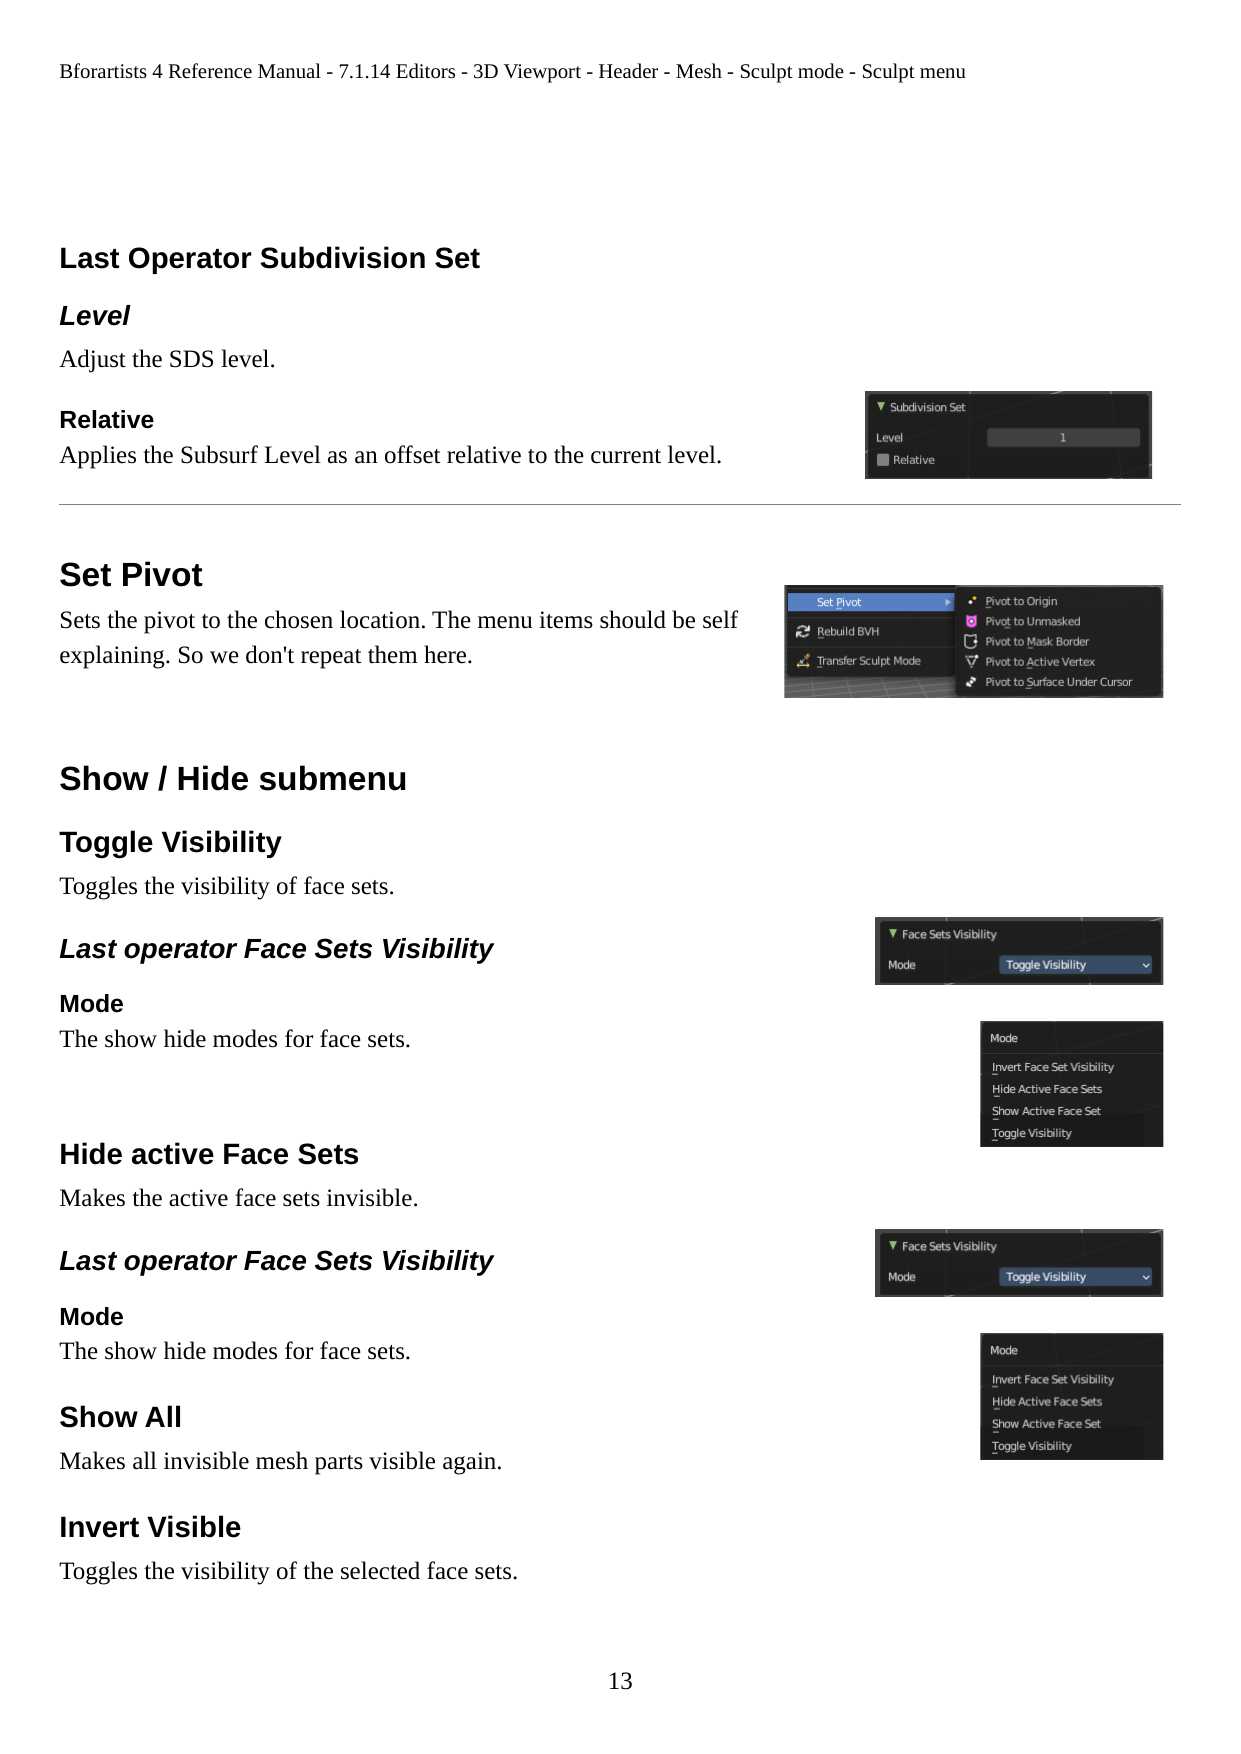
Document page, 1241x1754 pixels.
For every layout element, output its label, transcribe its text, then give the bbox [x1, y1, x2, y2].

picture [980, 1333, 1164, 1460]
picture [875, 1229, 1164, 1297]
subtitle Hide active Face Sets [59, 1137, 1181, 1171]
subtitle Set Pivot [59, 554, 1181, 593]
subtitle [1164, 1400, 1181, 1434]
text The show hide modes for face sets. [59, 1024, 980, 1053]
subtitle Last operator Face Sets Visibility [59, 933, 875, 964]
subtitle Mode [59, 989, 1181, 1018]
subtitle [1153, 406, 1181, 434]
subtitle Mode [59, 1302, 1181, 1330]
subtitle Toggle Visibility [59, 825, 1181, 858]
text Toggles the visibility of the selected face sets. [59, 1556, 1181, 1585]
subtitle Last Operator Subdivision Set [59, 241, 1181, 275]
subtitle Last operator Face Sets Visibility [59, 1245, 875, 1277]
text Adjust the SDS level. [59, 344, 1181, 373]
picture [865, 391, 1153, 479]
subtitle Show / Hide submenu [59, 759, 1181, 798]
picture [784, 585, 1164, 698]
text Applies the Subsurf Level as an offset relative to the current level. [59, 440, 865, 469]
text Makes all invisible mesh parts visible again. [59, 1446, 1181, 1475]
picture [875, 917, 1164, 985]
subtitle Show All [59, 1400, 980, 1434]
text Makes the active face sets invisible. [59, 1183, 1181, 1212]
text Sets the pivot to the chosen location. The menu items should be self explaining. So we don't repeat them here. [59, 606, 784, 669]
subtitle Invert Visible [59, 1510, 1181, 1544]
text Toggles the visibility of face sets. [59, 871, 1181, 900]
subtitle Level [59, 300, 1181, 332]
subtitle Relative [59, 406, 865, 434]
picture [980, 1021, 1164, 1147]
text The show hide modes for face sets. [59, 1336, 980, 1365]
